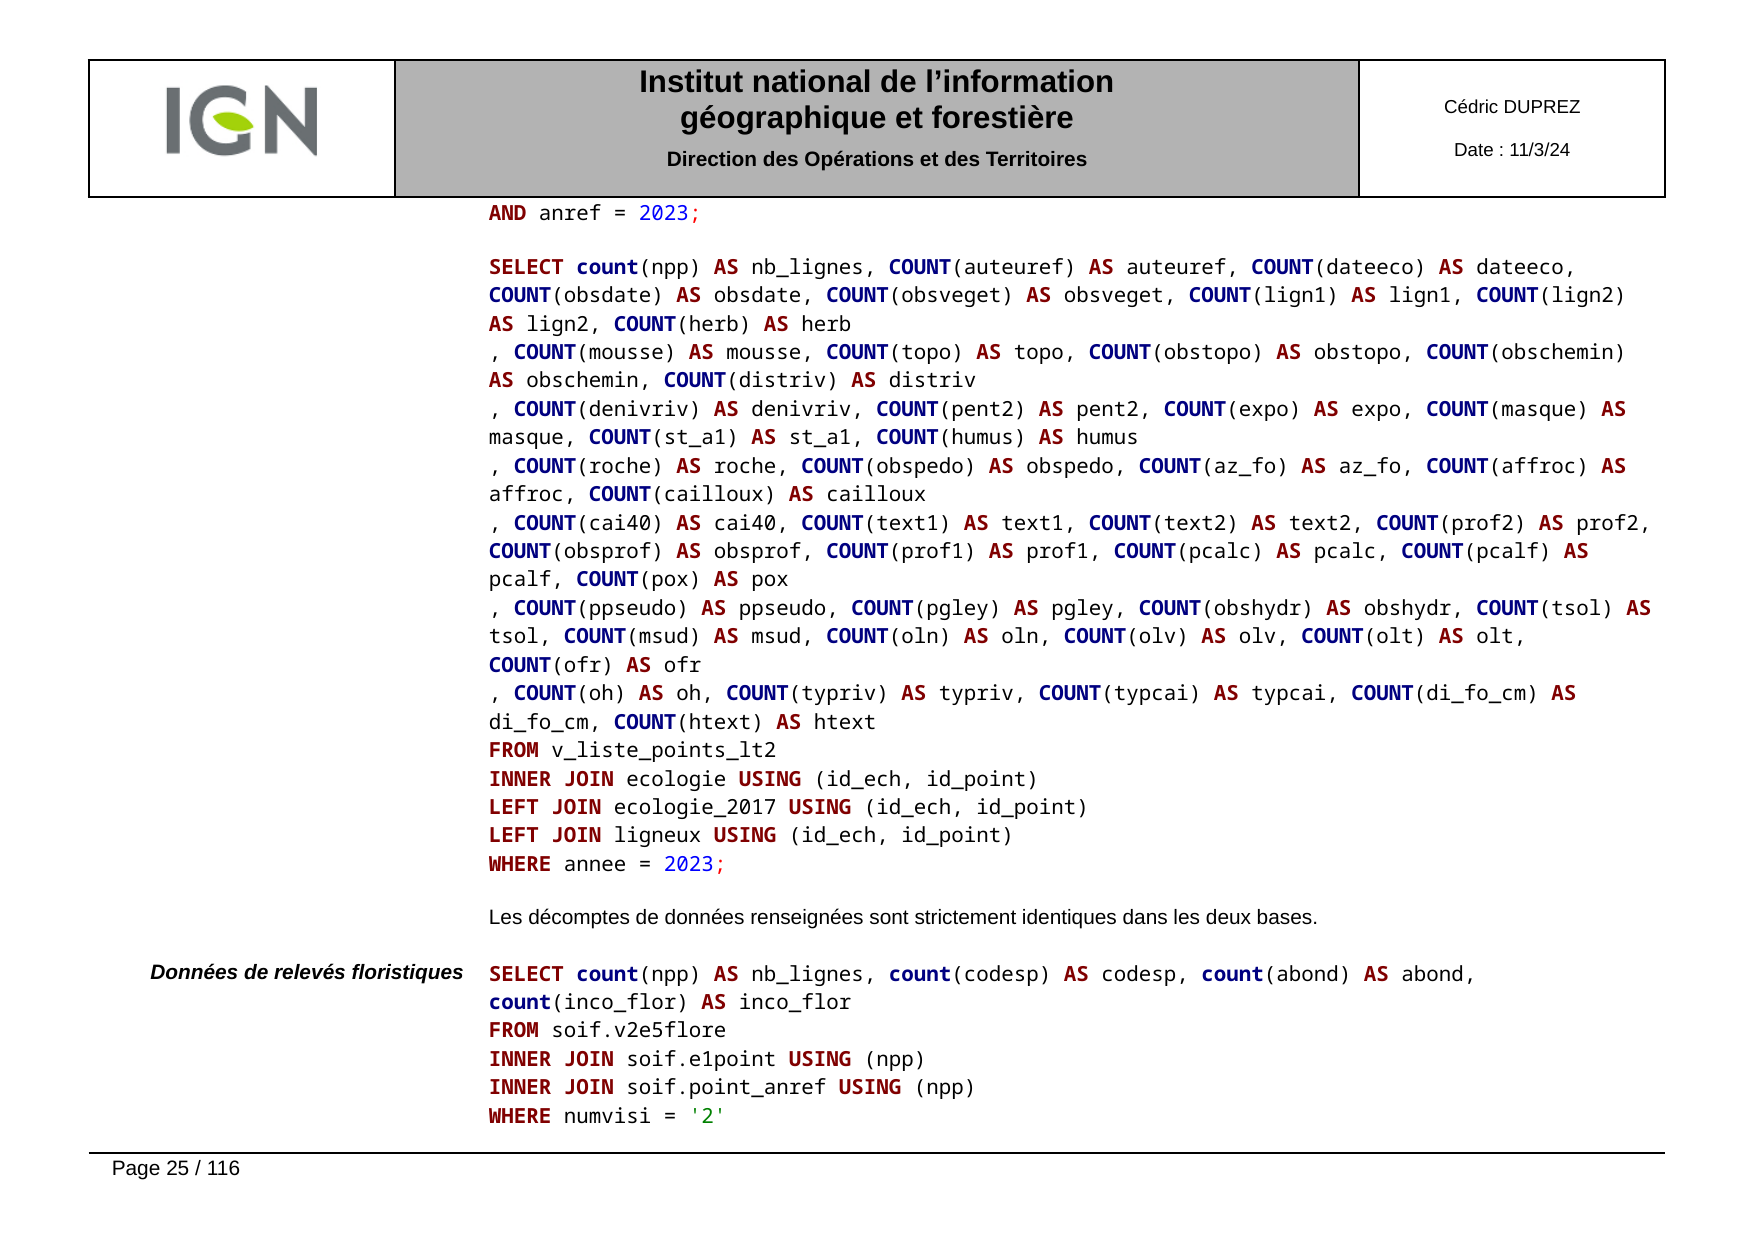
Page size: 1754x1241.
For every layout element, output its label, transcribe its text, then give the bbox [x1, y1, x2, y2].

table_cell [89, 198, 483, 959]
picture [141, 62, 343, 180]
table_cell AND anref = 2023; SELECT count(npp) AS nb_lignes, COUNT(auteuref) AS auteuref, COUNT(dateeco) AS dateeco, COUNT(obsdate) AS obsdate, COUNT(obsveget) AS obsveget, COUNT(lign1) AS lign1, COUNT(lign2) AS lign2, COUNT(herb) AS herb , COUNT(mousse) AS mousse, COUNT(topo) AS topo, COUNT(obstopo) AS obstopo, COUNT(obschemin) AS obschemin, COUNT(distriv) AS distriv , COUNT(denivriv) AS denivriv, COUNT(pent2) AS pent2, COUNT(expo) AS expo, COUNT(masque) AS masque, COUNT(st_a1) AS st_a1, COUNT(humus) AS humus , COUNT(roche) AS roche, COUNT(obspedo) AS obspedo, COUNT(az_fo) AS az_fo, COUNT(affroc) AS affroc, COUNT(cailloux) AS cailloux , COUNT(cai40) AS cai40, COUNT(text1) AS text1, COUNT(text2) AS text2, COUNT(prof2) AS prof2, COUNT(obsprof) AS obsprof, COUNT(prof1) AS prof1, COUNT(pcalc) AS pcalc, COUNT(pcalf) AS pcalf, COUNT(pox) AS pox , COUNT(ppseudo) AS ppseudo, COUNT(pgley) AS pgley, COUNT(obshydr) AS obshydr, COUNT(tsol) AS tsol, COUNT(msud) AS msud, COUNT(oln) AS oln, COUNT(olv) AS olv, COUNT(olt) AS olt, COUNT(ofr) AS ofr , COUNT(oh) AS oh, COUNT(typriv) AS typriv, COUNT(typcai) AS typcai, COUNT(di_fo_cm) AS di_fo_cm, COUNT(htext) AS htext FROM v_liste_points_lt2 INNER JOIN ecologie USING (id_ech, id_point) LEFT JOIN ecologie_2017 USING (id_ech, id_point) LEFT JOIN ligneux USING (id_ech, id_point) WHERE annee = 2023; Les décomptes de données renseignées sont strictement identiques dans les deux bases. [483, 198, 1665, 959]
table_cell SELECT count(npp) AS nb_lignes, count(codesp) AS codesp, count(abond) AS abond, count(inco_flor) AS inco_flor FROM soif.v2e5flore INNER JOIN soif.e1point USING (npp) INNER JOIN soif.point_anref USING (npp) WHERE numvisi = '2' [483, 959, 1665, 1135]
table_cell Données de relevés floristiques [89, 959, 483, 1135]
